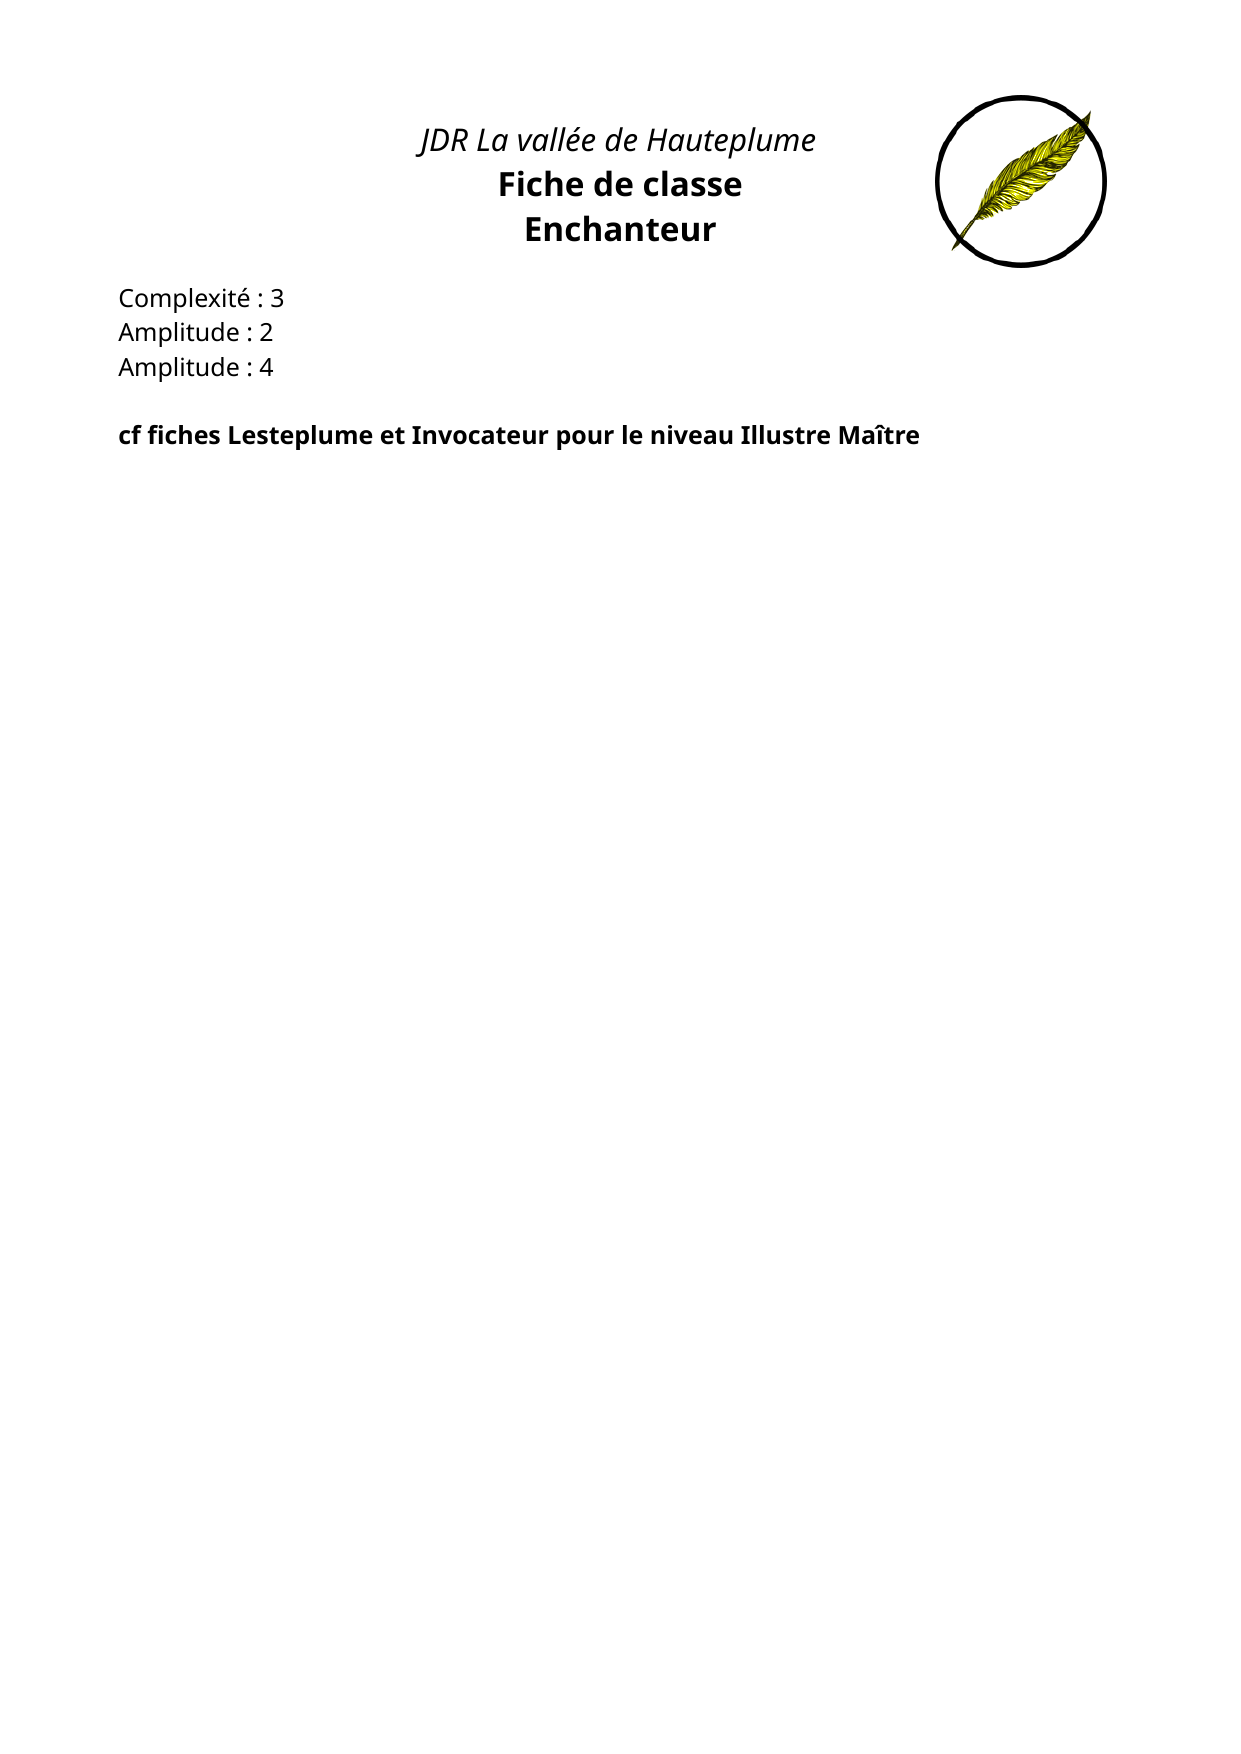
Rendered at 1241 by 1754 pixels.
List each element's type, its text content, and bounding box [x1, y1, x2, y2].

text Complexité : 3 [118, 281, 1122, 315]
text cf fiches Lesteplume et Invocateur pour le niveau Illustre Maître [118, 417, 1122, 451]
text Amplitude : 2 Amplitude : 4 [118, 315, 1122, 383]
picture [902, 62, 1139, 300]
